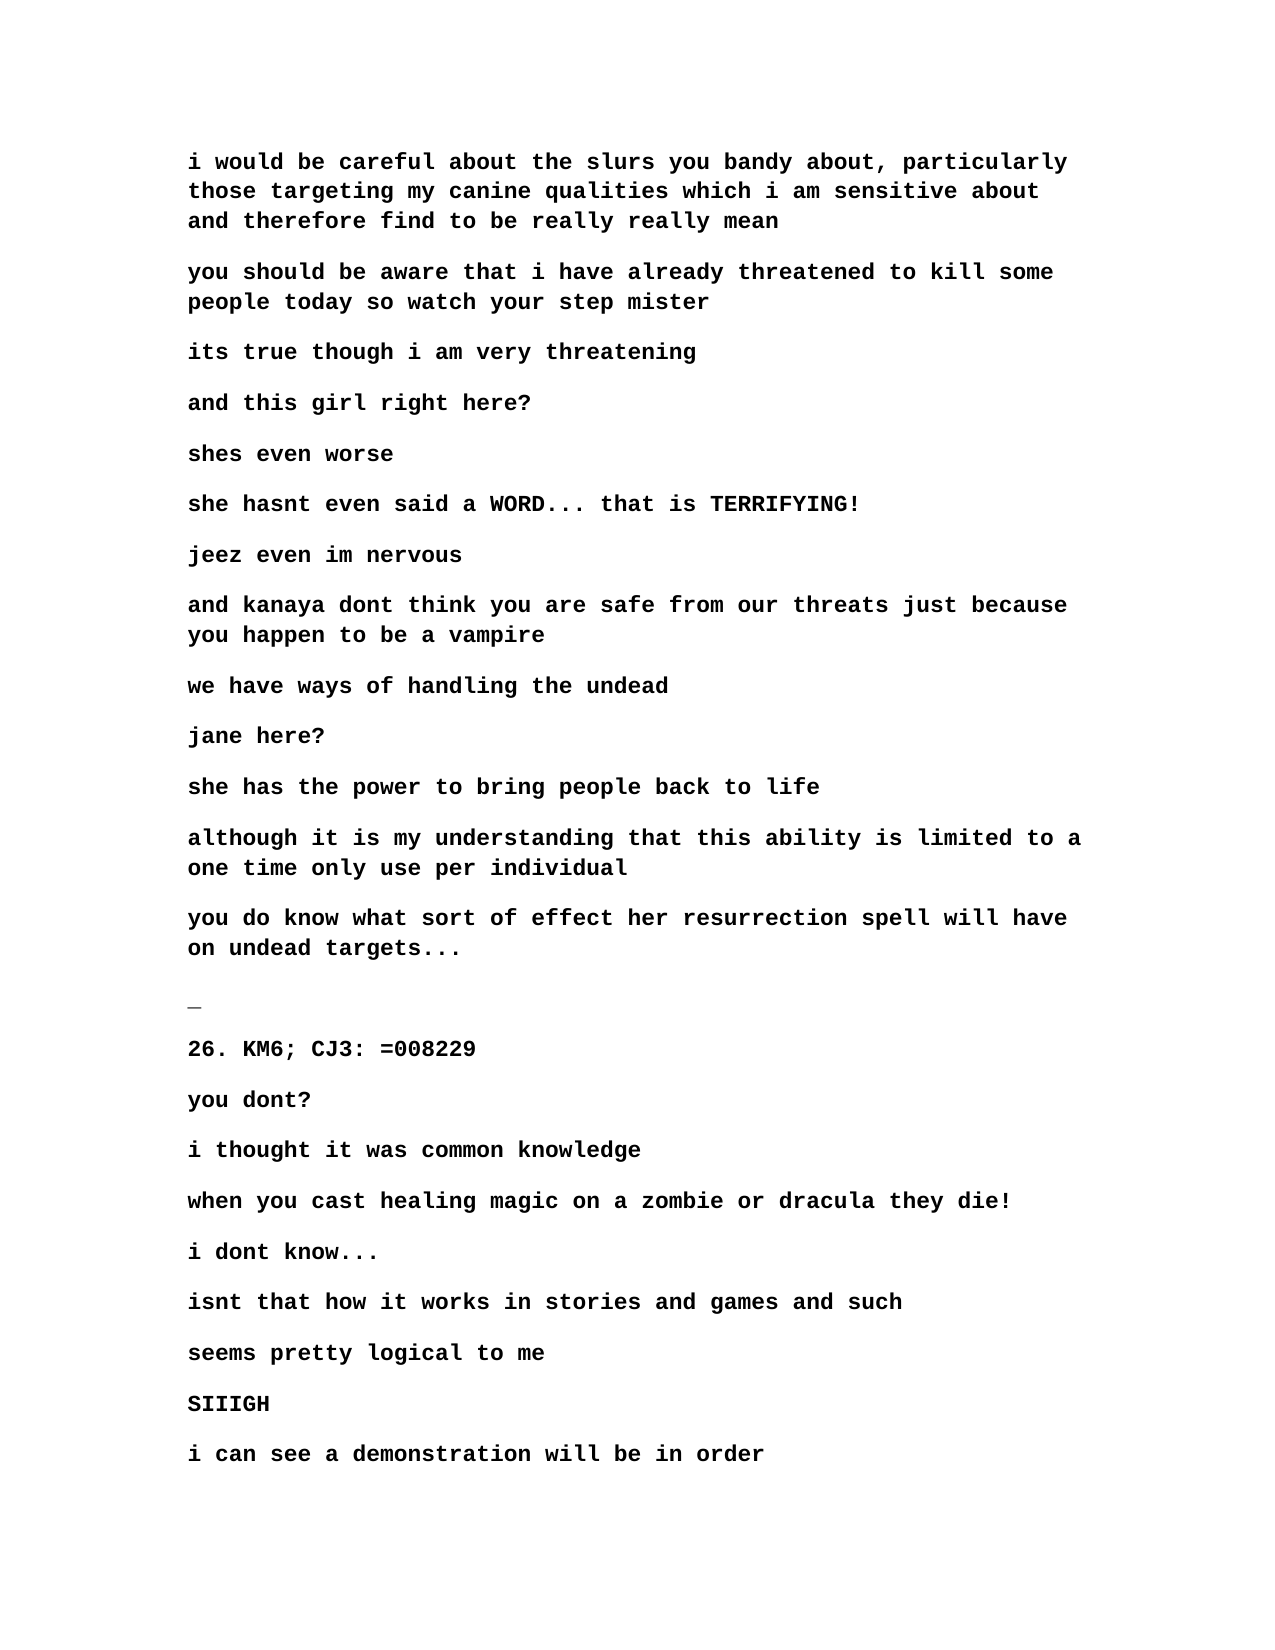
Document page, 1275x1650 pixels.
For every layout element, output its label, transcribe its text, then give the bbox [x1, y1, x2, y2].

text i thought it was common knowledge [187, 1139, 1087, 1165]
text i would be careful about the slurs you bandy about, particularly those targeting my canine qualities which i am sensitive about and therefore find to be really really mean [187, 150, 1087, 236]
text you should be aware that i have already threatened to kill some people today so watch your step mister [187, 260, 1087, 316]
text we have ways of handling the undead [187, 674, 1087, 700]
text and kanaya dont think you are safe from our threats just because you happen to be a vampire [187, 594, 1087, 649]
text although it is my understanding that this ability is limited to a one time only use per individual [187, 826, 1087, 882]
text SIIIGH [187, 1392, 1087, 1418]
text you do know what sort of effect her resurrection spell will have on undead targets... [187, 906, 1087, 962]
text you dont? [187, 1088, 1087, 1114]
text seems pretty logical to me [187, 1341, 1087, 1367]
text and this girl right here? [187, 391, 1087, 417]
text jane here? [187, 725, 1087, 751]
text she has the power to bring people back to life [187, 775, 1087, 801]
text isnt that how it works in stories and games and such [187, 1291, 1087, 1317]
text i can see a demonstration will be in order [187, 1442, 1087, 1468]
text _ [187, 987, 1087, 1013]
text shes even worse [187, 442, 1087, 468]
text 26. KM6; CJ3: =008229 [187, 1037, 1087, 1063]
text when you cast healing magic on a zombie or dracula they die! [187, 1189, 1087, 1215]
text its true though i am very threatening [187, 341, 1087, 367]
text i dont know... [187, 1240, 1087, 1266]
text she hasnt even said a WORD... that is TERRIFYING! [187, 492, 1087, 518]
text jeez even im nervous [187, 543, 1087, 569]
